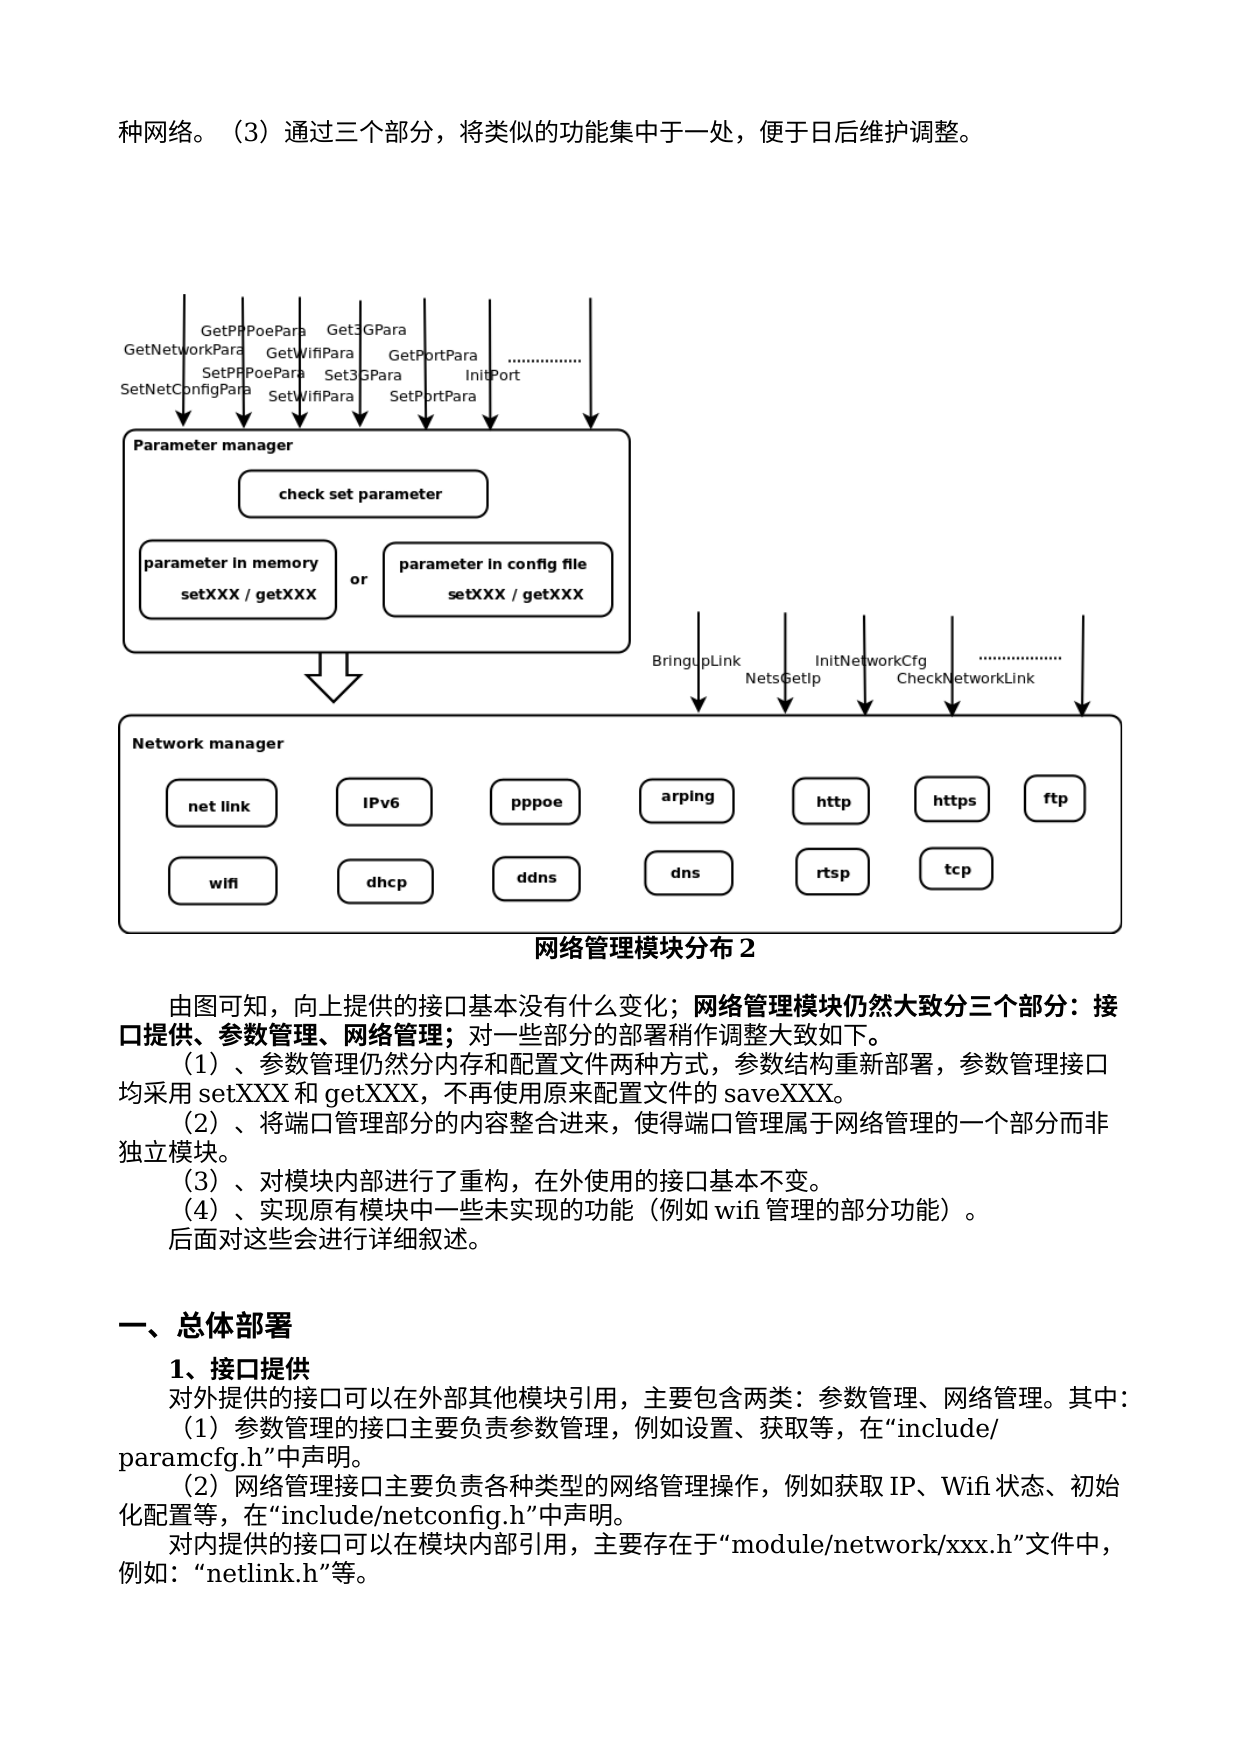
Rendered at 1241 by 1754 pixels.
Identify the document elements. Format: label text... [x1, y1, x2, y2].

text （2）、将端口管理部分的内容整合进来，使得端口管理属于网络管理的一个部分而非独立模块。 [118, 1109, 1122, 1167]
text 1、接口提供 [118, 1355, 1122, 1385]
text 对内提供的接口可以在模块内部引用，主要存在于“module/network/xxx.h”文件中，例如：“netlink.h”等。 [118, 1531, 1122, 1589]
text 对外提供的接口可以在外部其他模块引用，主要包含两类：参数管理、网络管理。其中： [118, 1385, 1122, 1414]
text 由图可知，向上提供的接口基本没有什么变化；网络管理模块仍然大致分三个部分：接口提供、参数管理、网络管理；对一些部分的部署稍作调整大致如下。 [118, 992, 1122, 1051]
text （3）、对模块内部进行了重构，在外使用的接口基本不变。 [118, 1167, 1122, 1196]
text （4）、实现原有模块中一些未实现的功能（例如wifi管理的部分功能）。 [118, 1196, 1122, 1226]
text （1）、参数管理仍然分内存和配置文件两种方式，参数结构重新部署，参数管理接口均采用setXXX和getXXX，不再使用原来配置文件的saveXXX。 [118, 1051, 1122, 1109]
text 种网络。（3）通过三个部分，将类似的功能集中于一处，便于日后维护调整。 [118, 118, 1122, 147]
subtitle 一、总体部署 [118, 1309, 1122, 1343]
text 网络管理模块分布2 [118, 934, 1122, 963]
text （2）网络管理接口主要负责各种类型的网络管理操作，例如获取IP、Wifi状态、初始化配置等，在“include/netconfig.h”中声明。 [118, 1472, 1122, 1531]
picture [118, 293, 1123, 934]
text 后面对这些会进行详细叙述。 [118, 1226, 1122, 1255]
text （1）参数管理的接口主要负责参数管理，例如设置、获取等，在“include/paramcfg.h”中声明。 [118, 1414, 1122, 1472]
